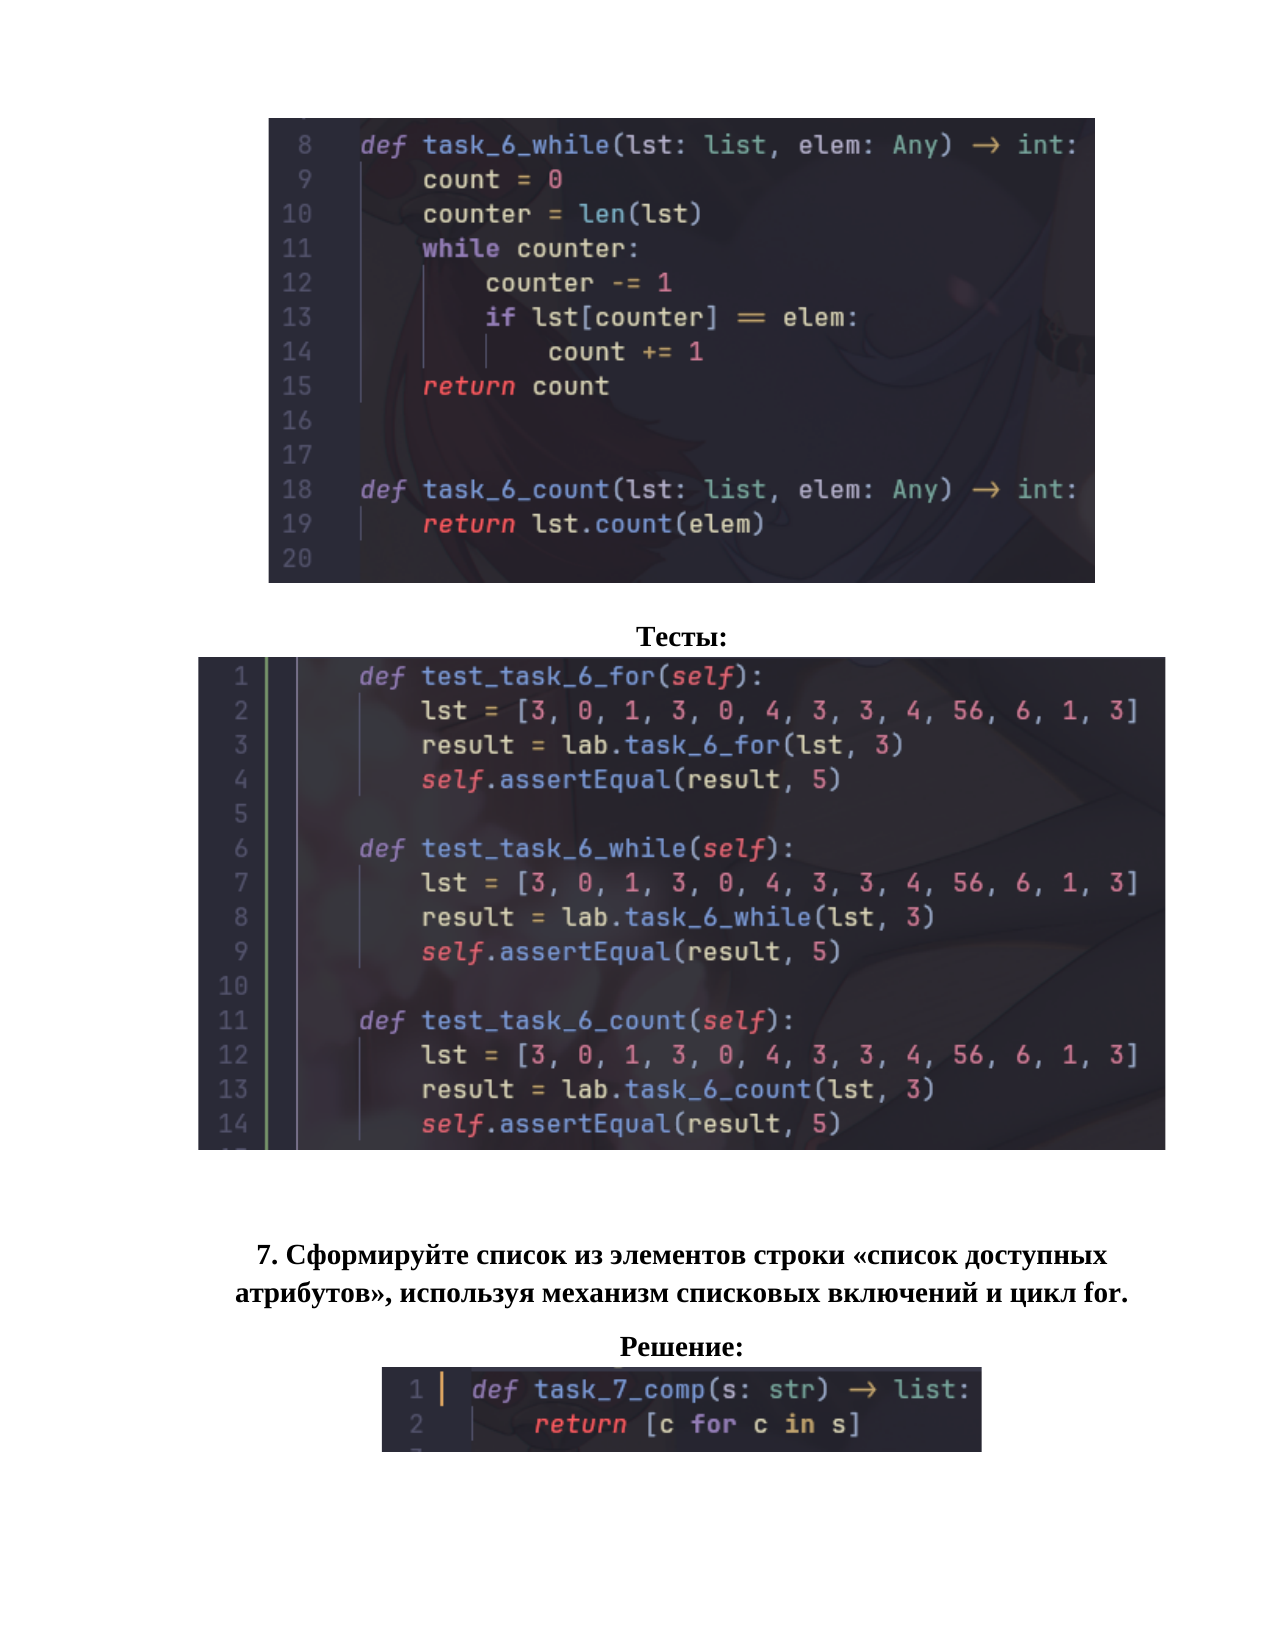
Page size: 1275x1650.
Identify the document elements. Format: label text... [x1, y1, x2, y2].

text 7. Сформируйте список из элементов строки «список доступных атрибутов», используя механизм списковых включений и цикл for. [177, 1237, 1186, 1309]
picture [198, 657, 1166, 1150]
text Решение: [177, 1329, 1186, 1362]
text Тесты: [177, 619, 1186, 653]
picture [381, 1367, 982, 1452]
picture [268, 118, 1095, 583]
